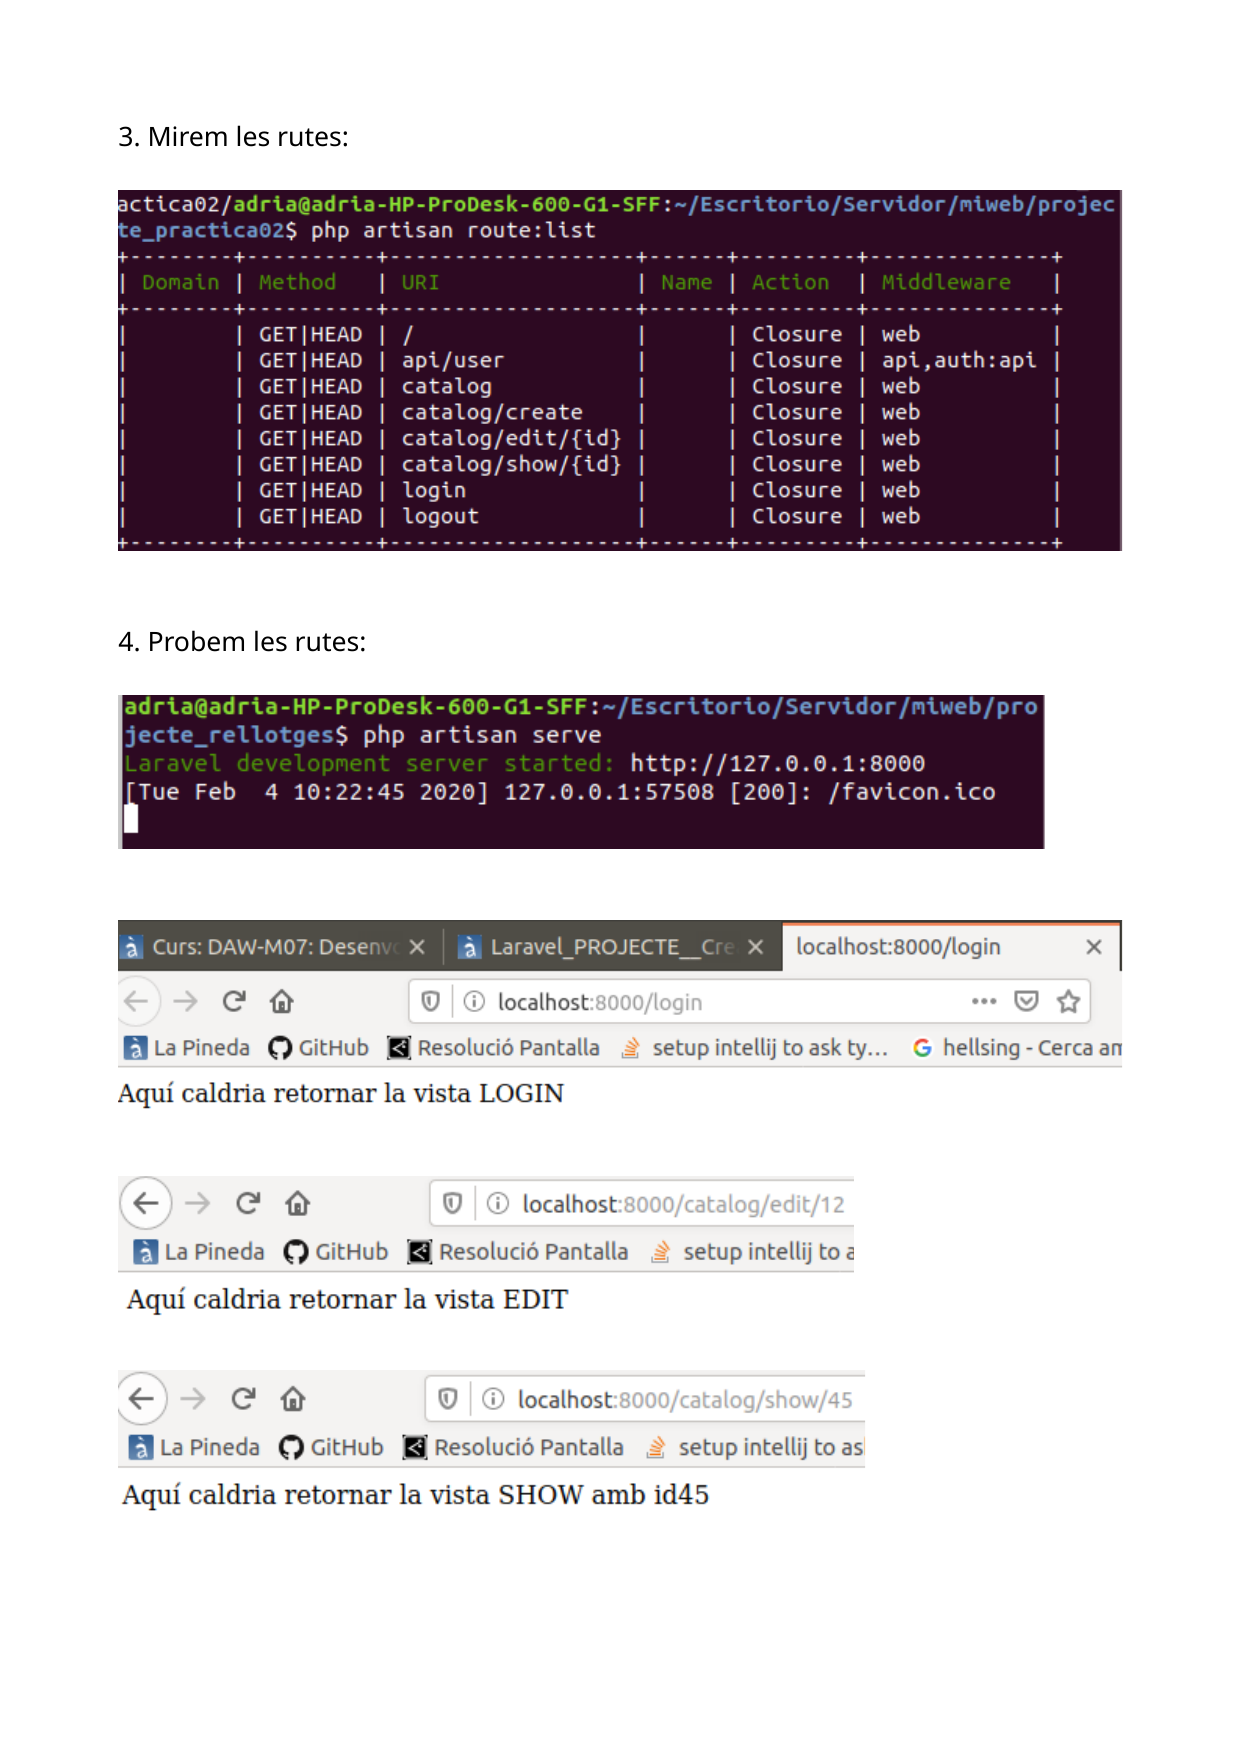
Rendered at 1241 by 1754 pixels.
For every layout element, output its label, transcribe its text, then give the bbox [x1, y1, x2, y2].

picture [118, 190, 1123, 551]
picture [118, 1176, 854, 1334]
text 4. Probem les rutes: [118, 623, 1122, 659]
picture [118, 1370, 865, 1553]
text 3. Mirem les rutes: [118, 118, 1122, 154]
picture [118, 695, 1045, 849]
picture [118, 920, 1123, 1140]
